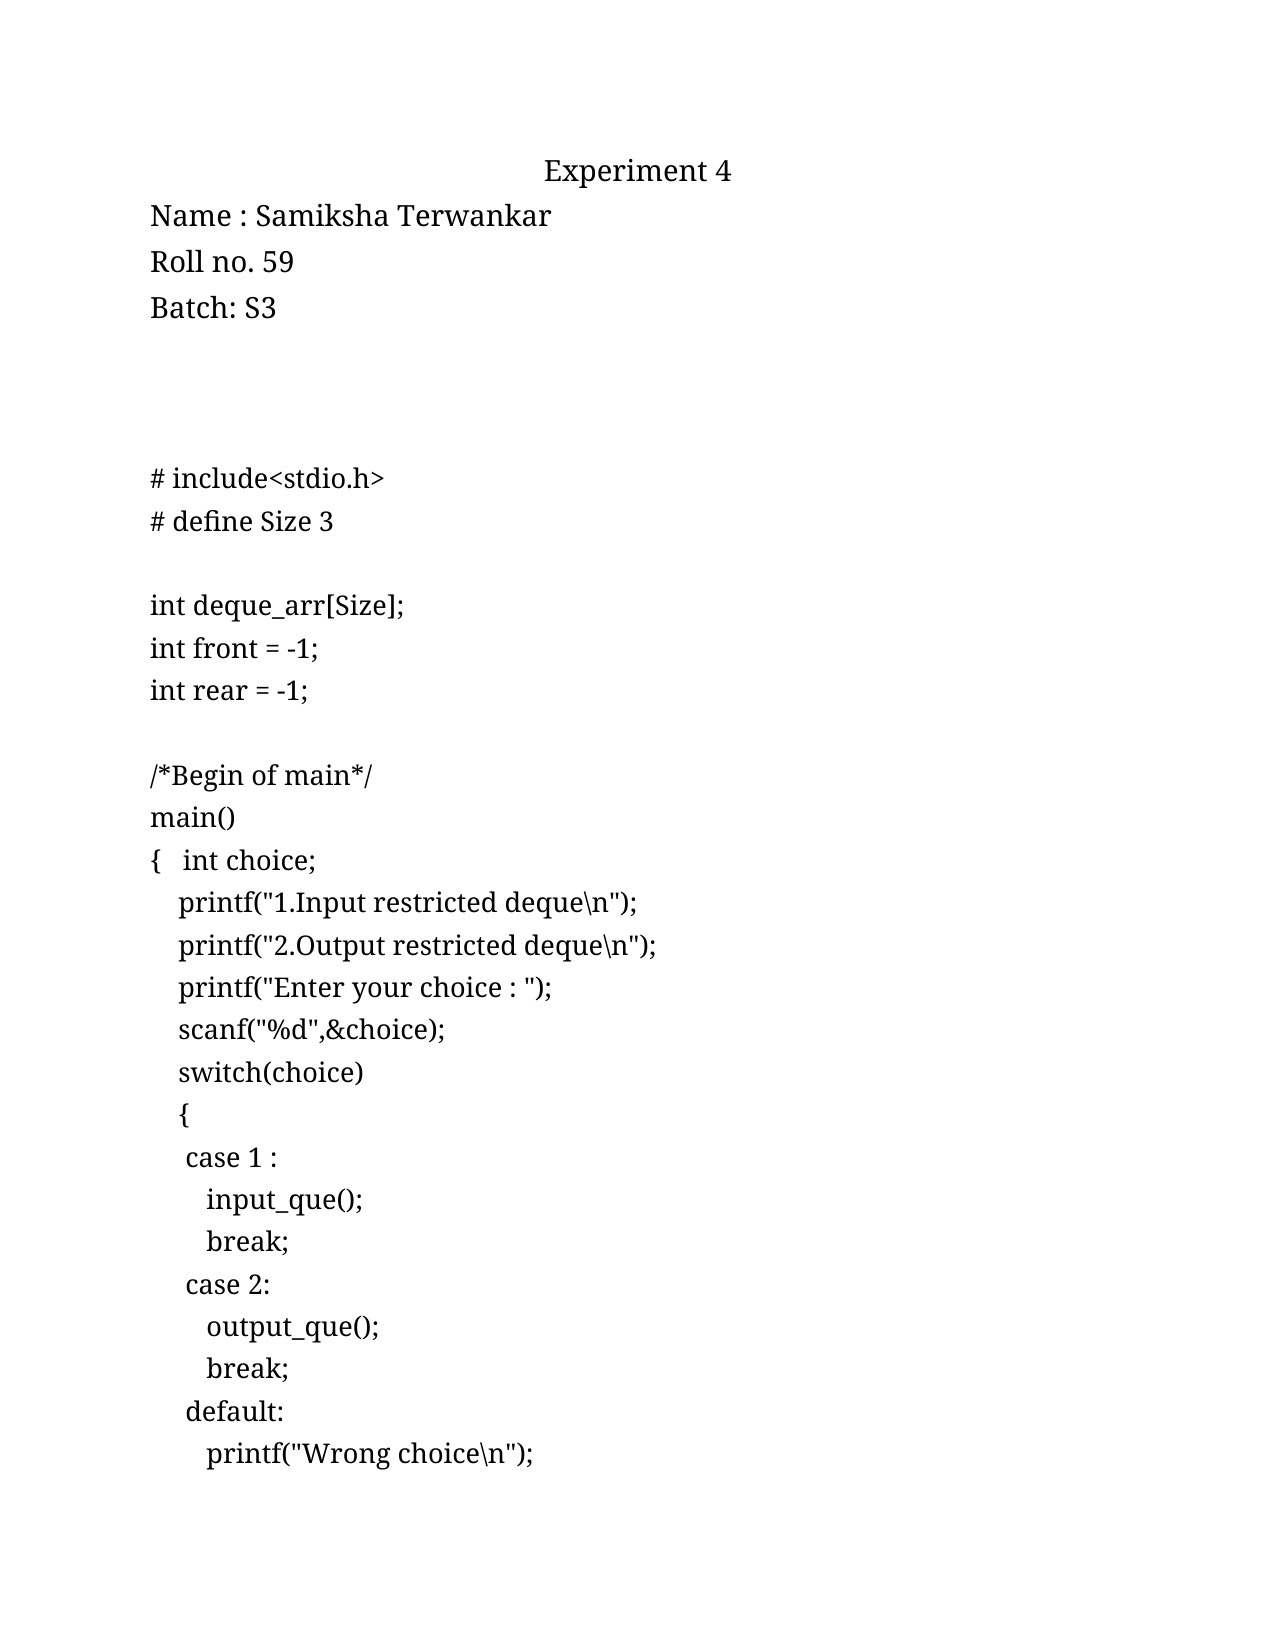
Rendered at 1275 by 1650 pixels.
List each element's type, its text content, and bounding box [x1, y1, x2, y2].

text case 1 : [150, 1138, 1125, 1175]
text { [150, 1096, 1125, 1132]
text main() [150, 799, 1125, 836]
text default: [150, 1392, 1125, 1429]
text /*Begin of main*/ [150, 756, 1125, 793]
text break; [150, 1223, 1125, 1260]
text printf("Wrong choice\n"); [150, 1435, 1125, 1472]
text break; [150, 1350, 1125, 1387]
text Roll no. 59 [150, 241, 1125, 281]
text Experiment 4 [150, 150, 1125, 190]
text int deque_arr[Size]; [150, 587, 1125, 624]
text switch(choice) [150, 1053, 1125, 1090]
text printf("2.Output restricted deque\n"); [150, 926, 1125, 963]
text # define Size 3 [150, 502, 1125, 539]
text int rear = -1; [150, 672, 1125, 708]
text scanf("%d",&choice); [150, 1011, 1125, 1048]
text printf("1.Input restricted deque\n"); [150, 884, 1125, 921]
text Batch: S3 [150, 287, 1125, 327]
text case 2: [150, 1265, 1125, 1302]
text input_que(); [150, 1180, 1125, 1217]
text # include<stdio.h> [150, 460, 1125, 497]
text output_que(); [150, 1308, 1125, 1344]
text int front = -1; [150, 629, 1125, 666]
text Name : Samiksha Terwankar [150, 196, 1125, 235]
text printf("Enter your choice : "); [150, 968, 1125, 1005]
text { int choice; [150, 841, 1125, 878]
